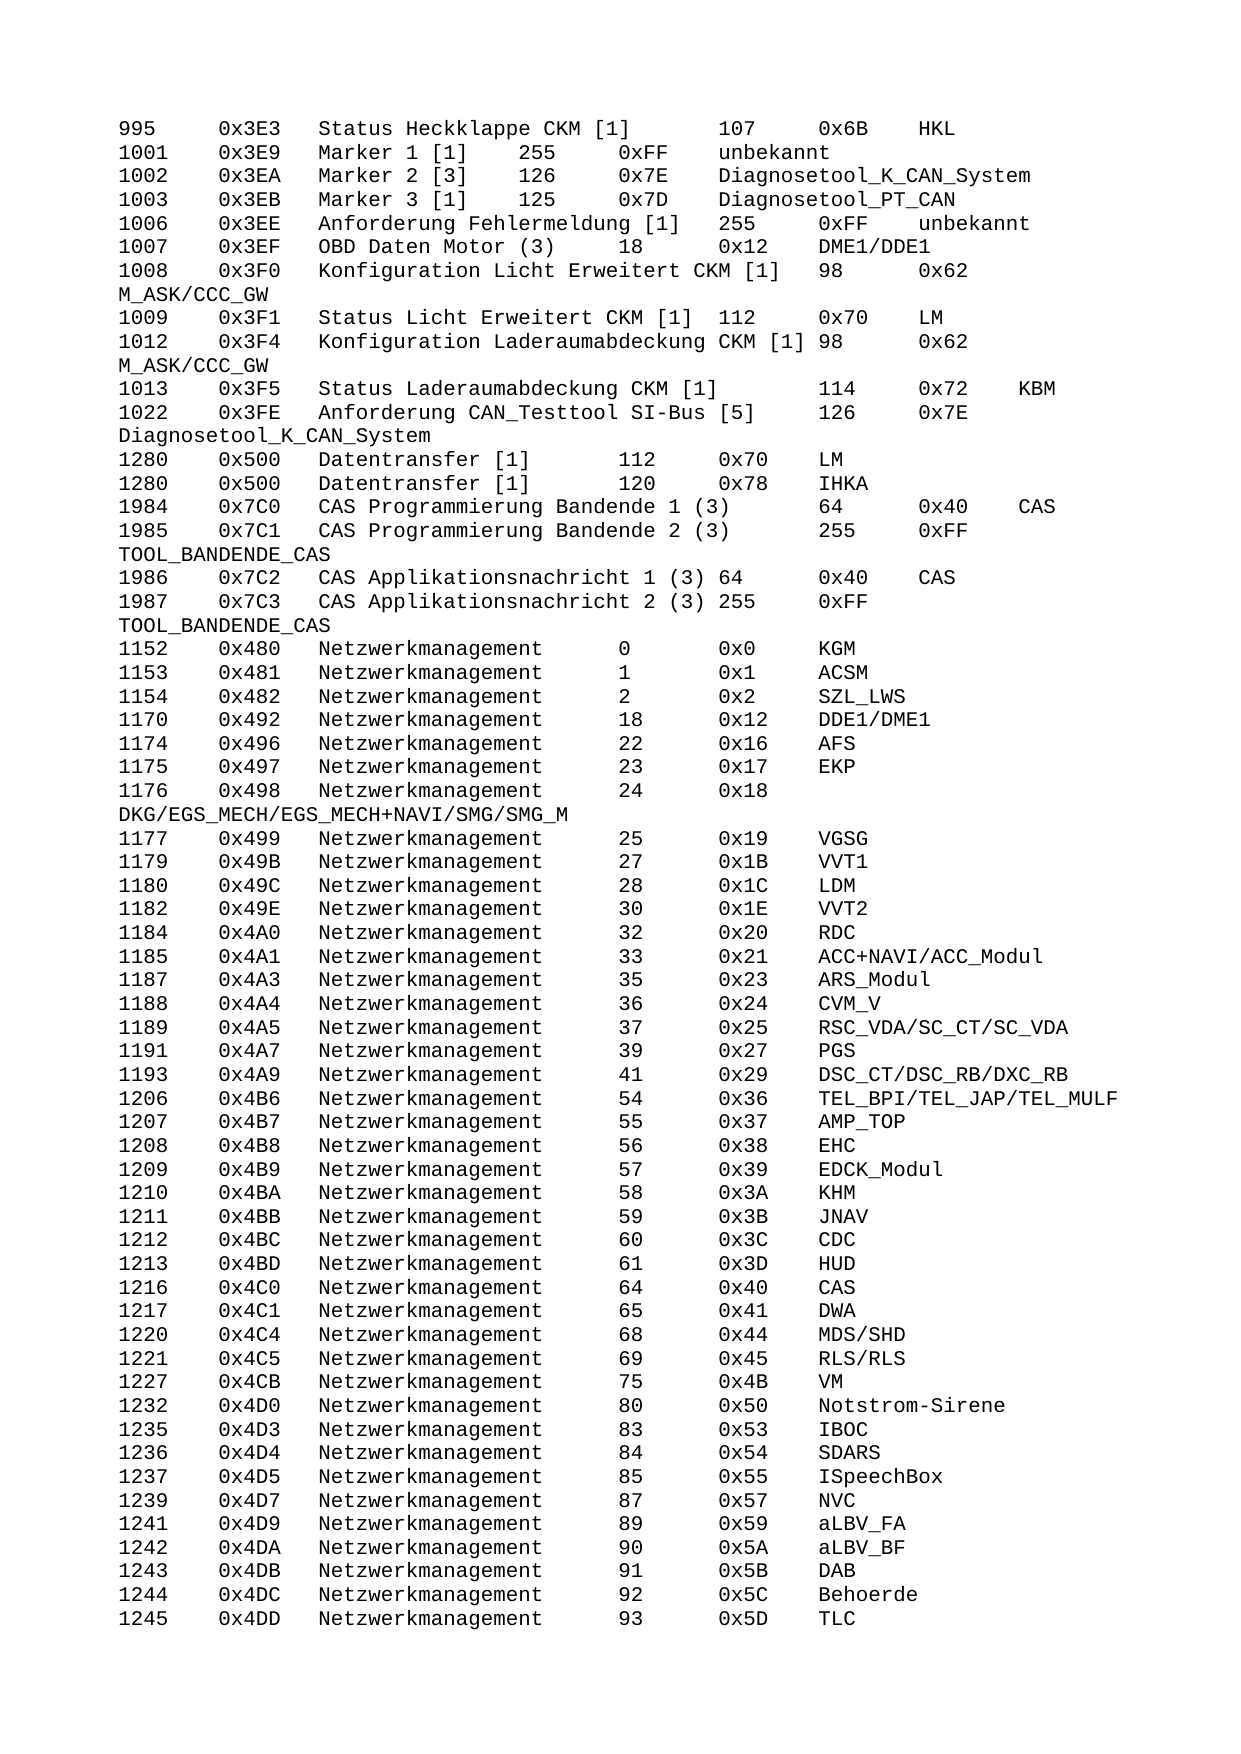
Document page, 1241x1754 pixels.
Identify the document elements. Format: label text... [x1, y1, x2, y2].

text 1987 0x7C3 CAS Applikationsnachricht 2 (3) 255 0xFF TOOL_BANDENDE_CAS [118, 591, 1122, 638]
text 1007 0x3EF OBD Daten Motor (3) 18 0x12 DME1/DDE1 [118, 236, 1122, 260]
text 1232 0x4D0 Netzwerkmanagement 80 0x50 Notstrom-Sirene [118, 1395, 1122, 1419]
text 1177 0x499 Netzwerkmanagement 25 0x19 VGSG [118, 827, 1122, 851]
text 1153 0x481 Netzwerkmanagement 1 0x1 ACSM [118, 662, 1122, 686]
text 1227 0x4CB Netzwerkmanagement 75 0x4B VM [118, 1371, 1122, 1395]
text 1009 0x3F1 Status Licht Erweitert CKM [1] 112 0x70 LM [118, 307, 1122, 331]
text 1213 0x4BD Netzwerkmanagement 61 0x3D HUD [118, 1253, 1122, 1277]
text 1245 0x4DD Netzwerkmanagement 93 0x5D TLC [118, 1608, 1122, 1631]
text 1280 0x500 Datentransfer [1] 120 0x78 IHKA [118, 473, 1122, 496]
text 1206 0x4B6 Netzwerkmanagement 54 0x36 TEL_BPI/TEL_JAP/TEL_MULF [118, 1088, 1122, 1111]
text 995 0x3E3 Status Heckklappe CKM [1] 107 0x6B HKL [118, 118, 1122, 142]
text 1280 0x500 Datentransfer [1] 112 0x70 LM [118, 449, 1122, 473]
text 1241 0x4D9 Netzwerkmanagement 89 0x59 aLBV_FA [118, 1513, 1122, 1537]
text 1193 0x4A9 Netzwerkmanagement 41 0x29 DSC_CT/DSC_RB/DXC_RB [118, 1064, 1122, 1088]
text 1236 0x4D4 Netzwerkmanagement 84 0x54 SDARS [118, 1442, 1122, 1466]
text 1212 0x4BC Netzwerkmanagement 60 0x3C CDC [118, 1229, 1122, 1253]
text 1189 0x4A5 Netzwerkmanagement 37 0x25 RSC_VDA/SC_CT/SC_VDA [118, 1017, 1122, 1040]
text 1187 0x4A3 Netzwerkmanagement 35 0x23 ARS_Modul [118, 969, 1122, 993]
text 1006 0x3EE Anforderung Fehlermeldung [1] 255 0xFF unbekannt [118, 213, 1122, 236]
text 1985 0x7C1 CAS Programmierung Bandende 2 (3) 255 0xFF TOOL_BANDENDE_CAS [118, 520, 1122, 567]
text 1176 0x498 Netzwerkmanagement 24 0x18 DKG/EGS_MECH/EGS_MECH+NAVI/SMG/SMG_M [118, 780, 1122, 827]
text 1191 0x4A7 Netzwerkmanagement 39 0x27 PGS [118, 1040, 1122, 1064]
text 1170 0x492 Netzwerkmanagement 18 0x12 DDE1/DME1 [118, 709, 1122, 733]
text 1237 0x4D5 Netzwerkmanagement 85 0x55 ISpeechBox [118, 1466, 1122, 1489]
text 1012 0x3F4 Konfiguration Laderaumabdeckung CKM [1] 98 0x62 M_ASK/CCC_GW [118, 331, 1122, 378]
text 1220 0x4C4 Netzwerkmanagement 68 0x44 MDS/SHD [118, 1324, 1122, 1348]
text 1984 0x7C0 CAS Programmierung Bandende 1 (3) 64 0x40 CAS [118, 496, 1122, 520]
text 1244 0x4DC Netzwerkmanagement 92 0x5C Behoerde [118, 1584, 1122, 1608]
text 1216 0x4C0 Netzwerkmanagement 64 0x40 CAS [118, 1277, 1122, 1300]
text 1208 0x4B8 Netzwerkmanagement 56 0x38 EHC [118, 1135, 1122, 1158]
text 1211 0x4BB Netzwerkmanagement 59 0x3B JNAV [118, 1206, 1122, 1229]
text 1185 0x4A1 Netzwerkmanagement 33 0x21 ACC+NAVI/ACC_Modul [118, 946, 1122, 969]
text 1242 0x4DA Netzwerkmanagement 90 0x5A aLBV_BF [118, 1537, 1122, 1561]
text 1209 0x4B9 Netzwerkmanagement 57 0x39 EDCK_Modul [118, 1158, 1122, 1182]
text 1154 0x482 Netzwerkmanagement 2 0x2 SZL_LWS [118, 686, 1122, 709]
text 1174 0x496 Netzwerkmanagement 22 0x16 AFS [118, 733, 1122, 757]
text 1188 0x4A4 Netzwerkmanagement 36 0x24 CVM_V [118, 993, 1122, 1017]
text 1239 0x4D7 Netzwerkmanagement 87 0x57 NVC [118, 1489, 1122, 1513]
text 1184 0x4A0 Netzwerkmanagement 32 0x20 RDC [118, 922, 1122, 946]
text 1217 0x4C1 Netzwerkmanagement 65 0x41 DWA [118, 1300, 1122, 1324]
text 1175 0x497 Netzwerkmanagement 23 0x17 EKP [118, 757, 1122, 780]
text 1013 0x3F5 Status Laderaumabdeckung CKM [1] 114 0x72 KBM [118, 378, 1122, 402]
text 1986 0x7C2 CAS Applikationsnachricht 1 (3) 64 0x40 CAS [118, 567, 1122, 591]
text 1001 0x3E9 Marker 1 [1] 255 0xFF unbekannt [118, 142, 1122, 165]
text 1207 0x4B7 Netzwerkmanagement 55 0x37 AMP_TOP [118, 1111, 1122, 1135]
text 1235 0x4D3 Netzwerkmanagement 83 0x53 IBOC [118, 1419, 1122, 1442]
text 1022 0x3FE Anforderung CAN_Testtool SI-Bus [5] 126 0x7E Diagnosetool_K_CAN_System [118, 402, 1122, 449]
text 1182 0x49E Netzwerkmanagement 30 0x1E VVT2 [118, 898, 1122, 922]
text 1003 0x3EB Marker 3 [1] 125 0x7D Diagnosetool_PT_CAN [118, 189, 1122, 213]
text 1008 0x3F0 Konfiguration Licht Erweitert CKM [1] 98 0x62 M_ASK/CCC_GW [118, 260, 1122, 307]
text 1152 0x480 Netzwerkmanagement 0 0x0 KGM [118, 638, 1122, 662]
text 1180 0x49C Netzwerkmanagement 28 0x1C LDM [118, 875, 1122, 898]
text 1221 0x4C5 Netzwerkmanagement 69 0x45 RLS/RLS [118, 1348, 1122, 1371]
text 1243 0x4DB Netzwerkmanagement 91 0x5B DAB [118, 1561, 1122, 1584]
text 1002 0x3EA Marker 2 [3] 126 0x7E Diagnosetool_K_CAN_System [118, 165, 1122, 189]
text 1179 0x49B Netzwerkmanagement 27 0x1B VVT1 [118, 851, 1122, 875]
text 1210 0x4BA Netzwerkmanagement 58 0x3A KHM [118, 1182, 1122, 1206]
